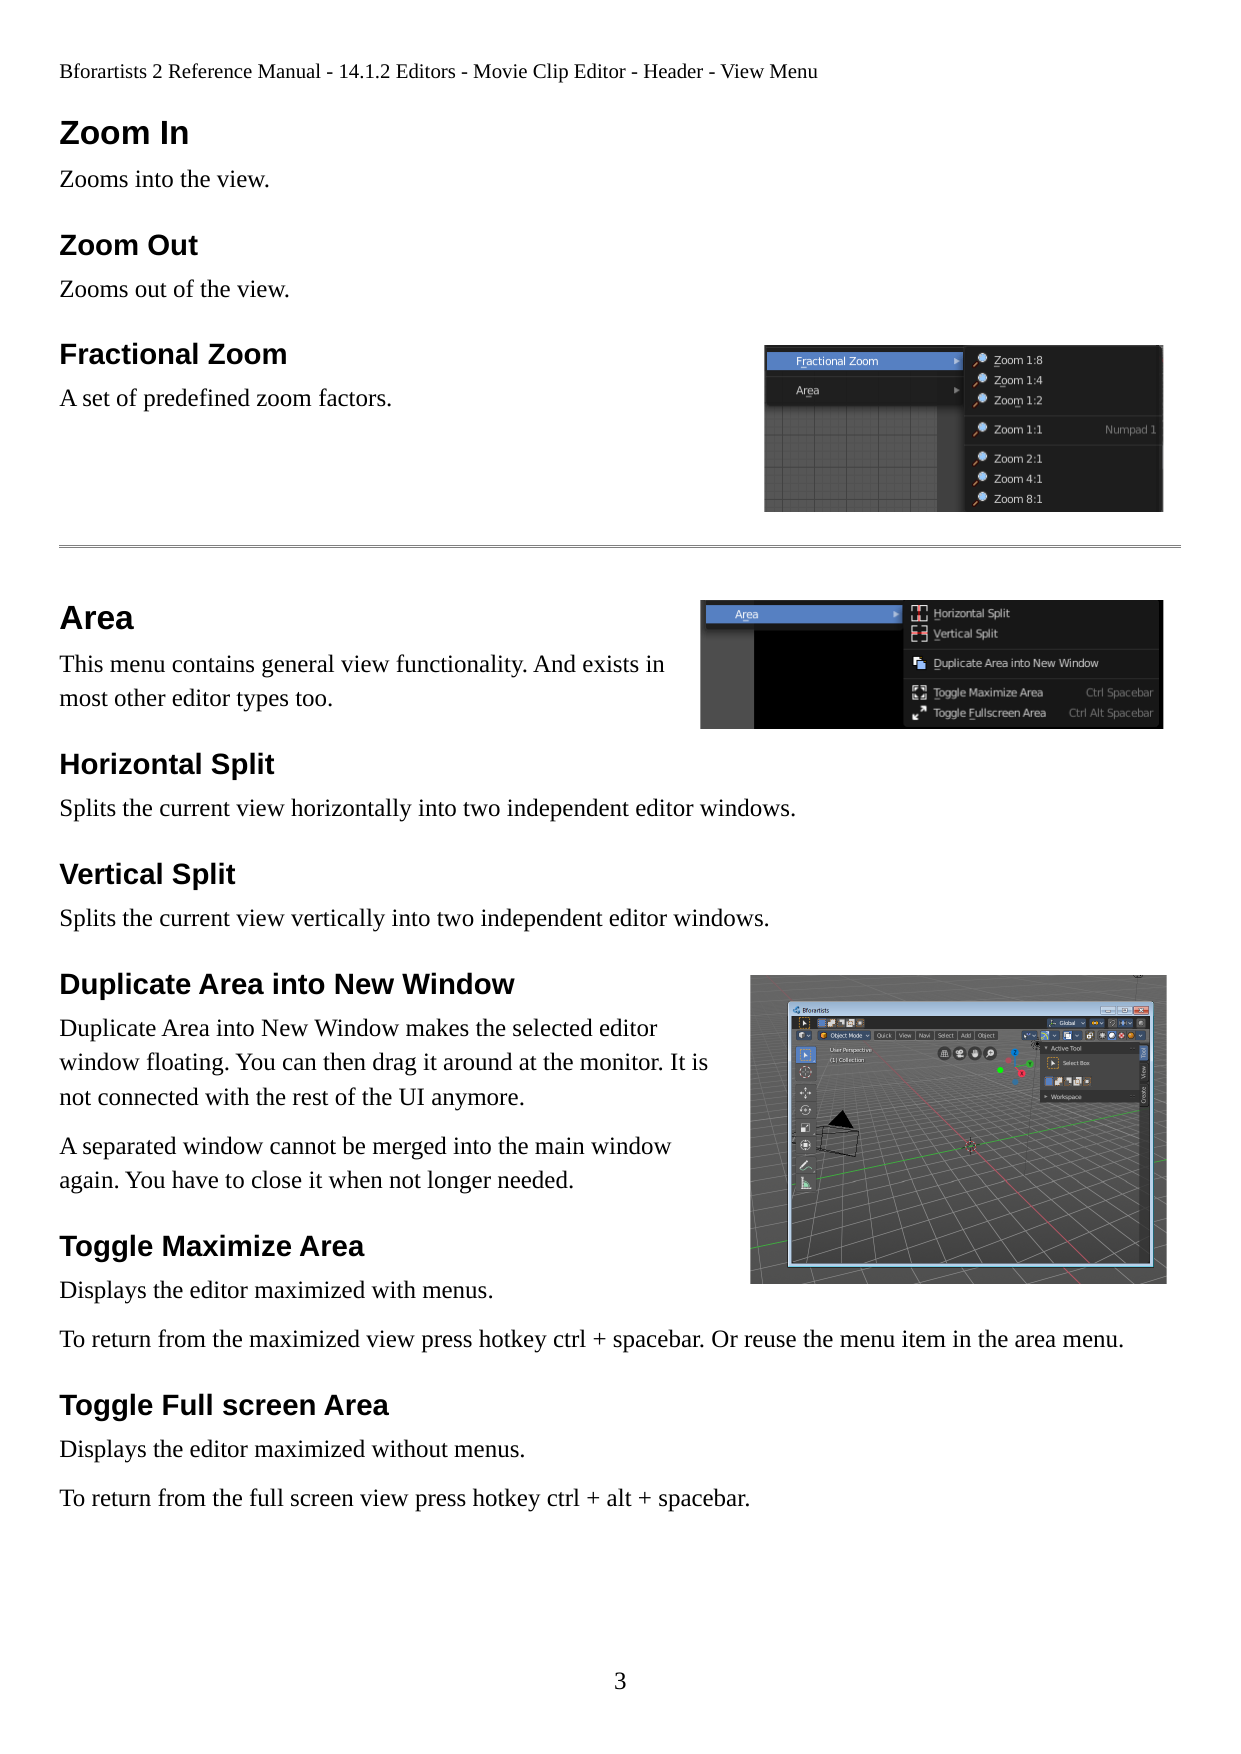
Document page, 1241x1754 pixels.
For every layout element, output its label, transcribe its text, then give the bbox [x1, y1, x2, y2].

text Displays the editor maximized without menus. [59, 1434, 1181, 1463]
picture [764, 345, 1164, 512]
subtitle [1167, 1229, 1181, 1263]
text This menu contains general view functionality. And exists in most other editor types too. [59, 649, 700, 712]
text Zooms into the view. [59, 164, 1181, 192]
text Splits the current view vertically into two independent editor windows. [59, 903, 1181, 932]
text A separated window cannot be merged into the main window again. You have to close it when not longer needed. [59, 1131, 750, 1194]
picture [700, 600, 1164, 729]
text Zooms out of the view. [59, 274, 1181, 302]
subtitle Fractional Zoom [59, 337, 1181, 371]
subtitle Horizontal Split [59, 747, 1181, 781]
subtitle Vertical Split [59, 857, 1181, 891]
subtitle Toggle Full screen Area [59, 1388, 1181, 1422]
subtitle Duplicate Area into New Window [59, 967, 1181, 1001]
subtitle Toggle Maximize Area [59, 1229, 750, 1263]
text Splits the current view horizontally into two independent editor windows. [59, 793, 1181, 822]
subtitle Area [59, 598, 1181, 636]
text Duplicate Area into New Window makes the selected editor window floating. You can then drag it around at the monitor. It is not connected with the rest of the UI anymore. [59, 1013, 750, 1111]
picture [750, 975, 1167, 1284]
text To return from the maximized view press hotkey ctrl + spacebar. Or reuse the menu item in the area menu. [59, 1324, 1181, 1353]
text A set of predefined zoom factors. [59, 383, 764, 412]
subtitle Zoom Out [59, 227, 1181, 261]
text To return from the full screen view press hotkey ctrl + alt + spacebar. [59, 1483, 1181, 1512]
text Displays the editor maximized with menus. [59, 1275, 1181, 1304]
subtitle Zoom In [59, 113, 1181, 151]
